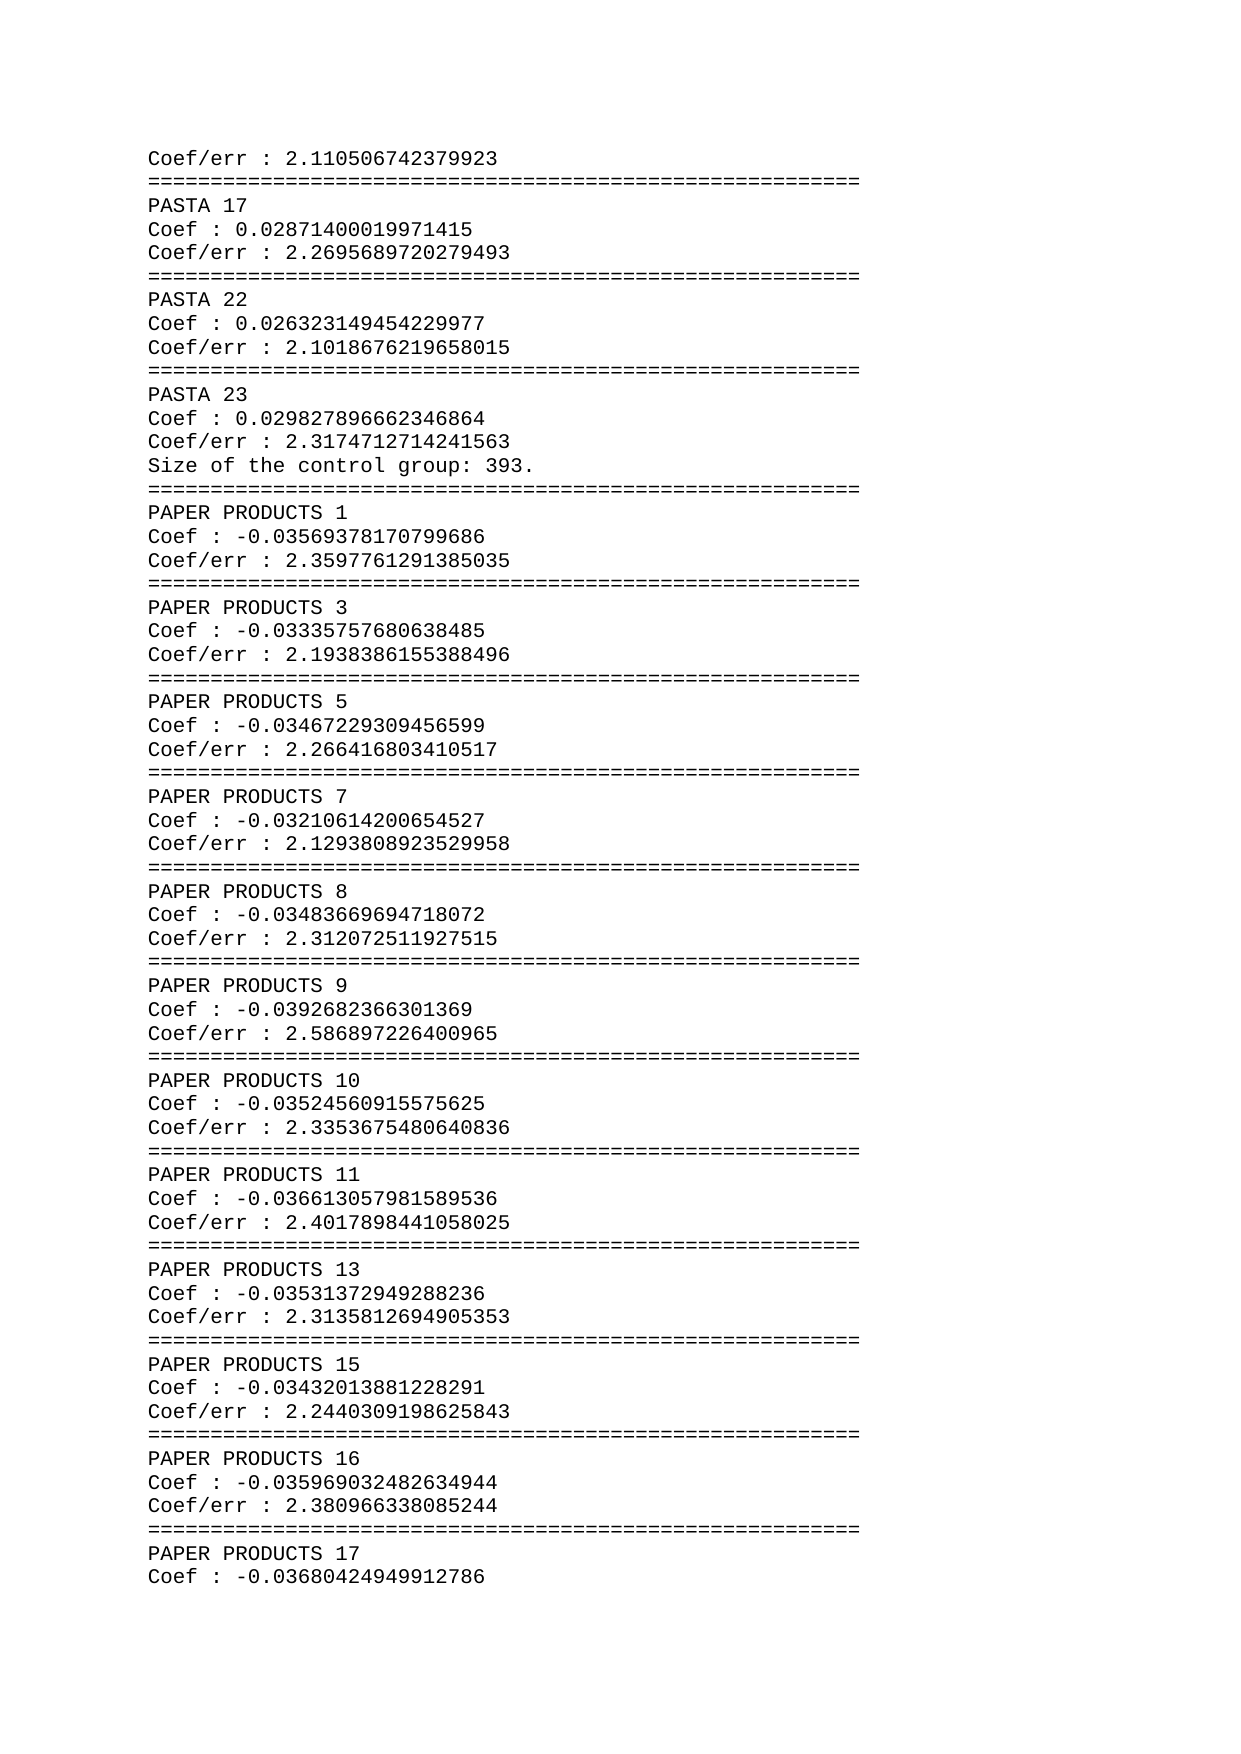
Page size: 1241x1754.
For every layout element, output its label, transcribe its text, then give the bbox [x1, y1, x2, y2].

text Coef/err : 2.586897226400965 [148, 1022, 1093, 1046]
text PAPER PRODUCTS 1 [148, 502, 1093, 526]
text ========================================================= [148, 266, 1093, 289]
text Coef : -0.0392682366301369 [148, 999, 1093, 1022]
text PASTA 23 [148, 384, 1093, 408]
text Coef/err : 2.380966338085244 [148, 1495, 1093, 1519]
text Coef : -0.03467229309456599 [148, 715, 1093, 739]
text PASTA 22 [148, 289, 1093, 313]
text Coef/err : 2.3135812694905353 [148, 1306, 1093, 1330]
text Coef/err : 2.312072511927515 [148, 928, 1093, 952]
text Coef/err : 2.2440309198625843 [148, 1401, 1093, 1424]
text PASTA 17 [148, 195, 1093, 218]
text Coef/err : 2.3174712714241563 [148, 431, 1093, 455]
text Coef : 0.02871400019971415 [148, 218, 1093, 242]
text PAPER PRODUCTS 5 [148, 691, 1093, 715]
text ========================================================= [148, 762, 1093, 786]
text ========================================================= [148, 1519, 1093, 1543]
text ========================================================= [148, 1235, 1093, 1259]
text Coef : -0.03524560915575625 [148, 1093, 1093, 1117]
text Coef : -0.036613057981589536 [148, 1188, 1093, 1212]
text PAPER PRODUCTS 13 [148, 1259, 1093, 1283]
text Coef/err : 2.4017898441058025 [148, 1212, 1093, 1235]
text ========================================================= [148, 1424, 1093, 1448]
text PAPER PRODUCTS 11 [148, 1164, 1093, 1188]
text PAPER PRODUCTS 10 [148, 1070, 1093, 1093]
text Coef/err : 2.1293808923529958 [148, 833, 1093, 857]
text Coef : -0.03680424949912786 [148, 1566, 1093, 1590]
text Size of the control group: 393. [148, 455, 1093, 479]
text Coef : -0.03335757680638485 [148, 621, 1093, 644]
text PAPER PRODUCTS 3 [148, 597, 1093, 621]
text PAPER PRODUCTS 17 [148, 1543, 1093, 1566]
text Coef : -0.03483669694718072 [148, 904, 1093, 928]
text ========================================================= [148, 952, 1093, 975]
text ========================================================= [148, 360, 1093, 384]
text ========================================================= [148, 1046, 1093, 1070]
text ========================================================= [148, 857, 1093, 881]
text PAPER PRODUCTS 7 [148, 786, 1093, 810]
text Coef : -0.035969032482634944 [148, 1472, 1093, 1495]
text Coef : 0.029827896662346864 [148, 408, 1093, 431]
text Coef/err : 2.2695689720279493 [148, 242, 1093, 266]
text Coef/err : 2.1938386155388496 [148, 644, 1093, 668]
text Coef/err : 2.266416803410517 [148, 739, 1093, 762]
text PAPER PRODUCTS 8 [148, 881, 1093, 904]
text ========================================================= [148, 171, 1093, 195]
text Coef : 0.026323149454229977 [148, 313, 1093, 337]
text Coef : -0.03210614200654527 [148, 810, 1093, 833]
text PAPER PRODUCTS 16 [148, 1448, 1093, 1472]
text ========================================================= [148, 1141, 1093, 1164]
text Coef/err : 2.110506742379923 [148, 148, 1093, 171]
text PAPER PRODUCTS 9 [148, 975, 1093, 999]
text ========================================================= [148, 573, 1093, 597]
text Coef : -0.03569378170799686 [148, 526, 1093, 549]
text Coef : -0.03531372949288236 [148, 1283, 1093, 1306]
text ========================================================= [148, 668, 1093, 691]
text PAPER PRODUCTS 15 [148, 1353, 1093, 1377]
text ========================================================= [148, 479, 1093, 502]
text Coef/err : 2.3353675480640836 [148, 1117, 1093, 1141]
text ========================================================= [148, 1330, 1093, 1353]
text Coef/err : 2.1018676219658015 [148, 337, 1093, 360]
text Coef : -0.03432013881228291 [148, 1377, 1093, 1401]
text Coef/err : 2.3597761291385035 [148, 549, 1093, 573]
